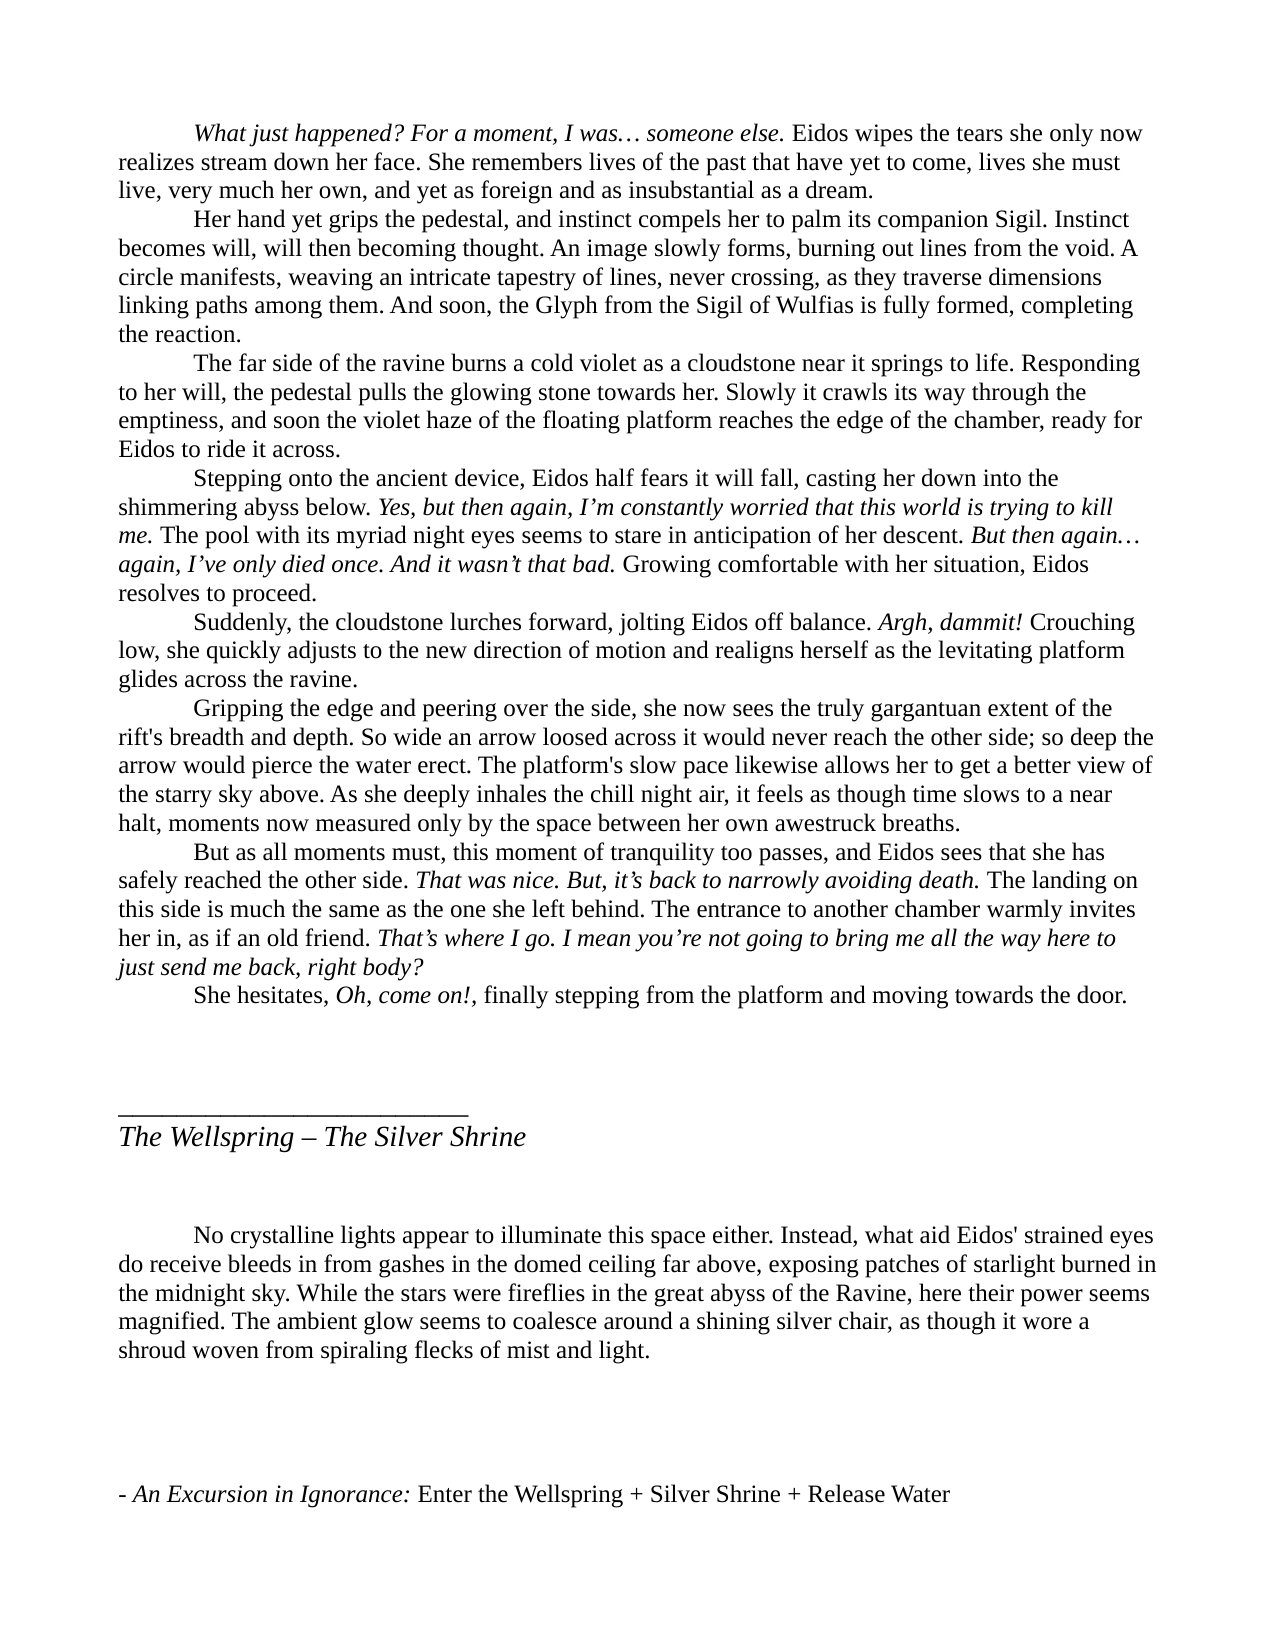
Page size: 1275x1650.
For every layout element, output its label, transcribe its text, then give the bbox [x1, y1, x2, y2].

text The Wellspring – The Silver Shrine [118, 1119, 1157, 1153]
text ________________________ [118, 1086, 1157, 1119]
text She hesitates, Oh, come on!, finally stepping from the platform and moving towards the door. [118, 981, 1157, 1009]
text What just happened? For a moment, I was… someone else. Eidos wipes the tears she only now realizes stream down her face. She remembers lives of the past that have yet to come, lives she must live, very much her own, and yet as foreign and as insubstantial as a dream. [118, 118, 1157, 204]
text Gripping the edge and peering over the side, she now sees the truly gargantuan extent of the rift's breadth and depth. So wide an arrow loosed across it would never reach the other side; so deep the arrow would pierce the water erect. The platform's slow pace likewise allows her to get a better view of the starry sky above. As she deeply inhales the chill night air, it feels as though time slows to a near halt, moments now measured only by the space between her own awestruck breaths. [118, 693, 1157, 837]
text - An Excursion in Ignorance: Enter the Wellspring + Silver Shrine + Release Water [118, 1479, 1157, 1508]
text The far side of the ravine burns a cold violet as a cloudstone near it springs to life. Responding to her will, the pedestal pulls the glowing stone towards her. Slowly it crawls its way through the emptiness, and soon the violet haze of the floating platform reaches the edge of the chamber, ready for Eidos to ride it across. [118, 348, 1157, 463]
text But as all moments must, this moment of tranquility too passes, and Eidos sees that she has safely reached the other side. That was nice. But, it’s back to narrowly avoiding death. The landing on this side is much the same as the one she left behind. The entrance to another chamber warmly invites her in, as if an old friend. That’s where I go. I mean you’re not going to bring me all the way here to just send me back, right body? [118, 837, 1157, 981]
text Suddenly, the cloudstone lurches forward, jolting Eidos off balance. Argh, dammit! Crouching low, she quickly adjusts to the new direction of motion and realigns herself as the levitating platform glides across the ravine. [118, 607, 1157, 693]
text No crystalline lights appear to illuminate this space either. Instead, what aid Eidos' strained eyes do receive bleeds in from gashes in the domed ceiling far above, exposing patches of starlight burned in the midnight sky. While the stars were fireflies in the great abyss of the Ravine, here their power seems magnified. The ambient glow seems to coalesce around a shining silver chair, as though it wore a shroud woven from spiraling flecks of mist and light. [118, 1220, 1157, 1364]
text Her hand yet grips the pedestal, and instinct compels her to palm its companion Sigil. Instinct becomes will, will then becoming thought. An image slowly forms, burning out lines from the void. A circle manifests, weaving an intricate tapestry of lines, never crossing, as they traverse dimensions linking paths among them. And soon, the Glyph from the Sigil of Wulfias is fully formed, completing the reaction. [118, 204, 1157, 348]
text Stepping onto the ancient device, Eidos half fears it will fall, casting her down into the shimmering abyss below. Yes, but then again, I’m constantly worried that this world is trying to kill me. The pool with its myriad night eyes seems to stare in anticipation of her descent. But then again… again, I’ve only died once. And it wasn’t that bad. Growing comfortable with her situation, Eidos resolves to proceed. [118, 463, 1157, 607]
